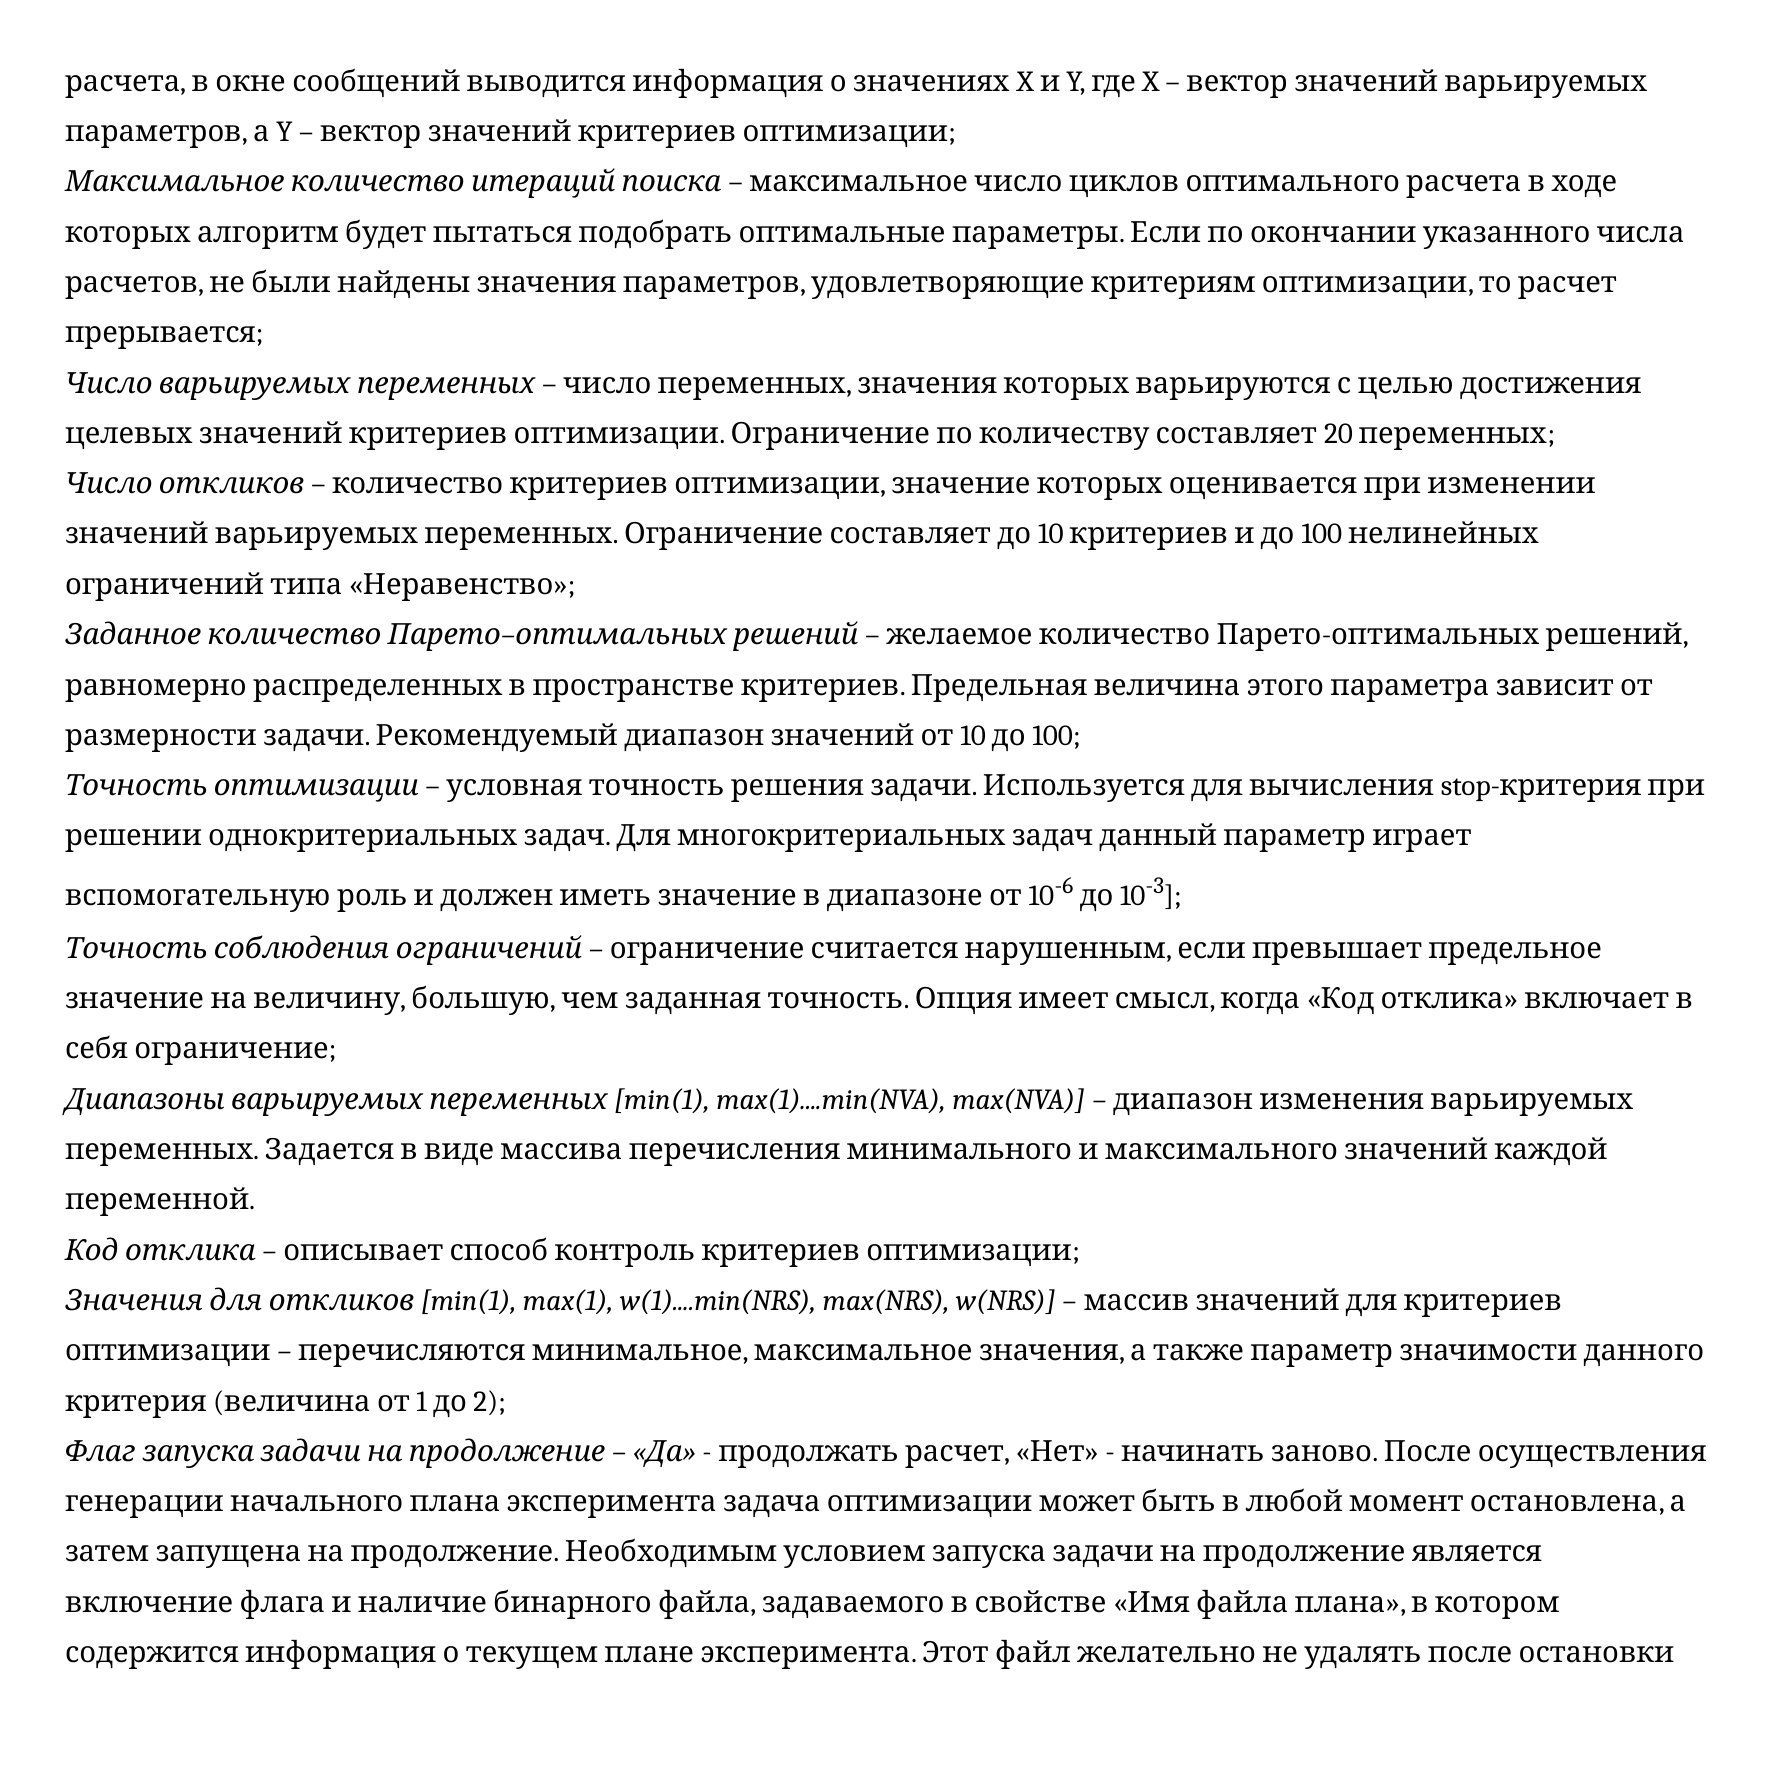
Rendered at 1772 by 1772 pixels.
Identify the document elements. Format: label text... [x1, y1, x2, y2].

table_cell расчета, в окне сообщений выводится информация о значениях X и Y, где X – вектор значений варьируемых параметров, а Y – вектор значений критериев оптимизации; Максимальное количество итераций поиска – максимальное число циклов оптимального расчета в ходе которых алгоритм будет пытаться подобрать оптимальные параметры. Если по окончании указанного числа расчетов, не были найдены значения параметров, удовлетворяющие критериям оптимизации, то расчет прерывается; Число варьируемых переменных – число переменных, значения которых варьируются с целью достижения целевых значений критериев оптимизации. Ограничение по количеству составляет 20 переменных; Число откликов – количество критериев оптимизации, значение которых оценивается при изменении значений варьируемых переменных. Ограничение составляет до 10 критериев и до 100 нелинейных ограничений типа «Неравенство»; Заданное количество Парето–оптимальных решений – желаемое количество Парето-оптимальных решений, равномерно распределенных в пространстве критериев. Предельная величина этого параметра зависит от размерности задачи. Рекомендуемый диапазон значений от 10 до 100; Точность оптимизации – условная точность решения задачи. Используется для вычисления stop-критерия при решении однокритериальных задач. Для многокритериальных задач данный параметр играет вспомогательную роль и должен иметь значение в диапазоне от 10-6 до 10-3]; Точность соблюдения ограничений – ограничение считается нарушенным, если превышает предельное значение на величину, большую, чем заданная точность. Опция имеет смысл, когда «Код отклика» включает в себя ограничение; Диапазоны варьируемых переменных [min(1), max(1)....min(NVA), max(NVA)] – диапазон изменения варьируемых переменных. Задается в виде массива перечисления минимального и максимального значений каждой переменной. Код отклика – описывает способ контроль критериев оптимизации; Значения для откликов [min(1), max(1), w(1)....min(NRS), max(NRS), w(NRS)] – массив значений для критериев оптимизации – перечисляются минимальное, максимальное значения, а также параметр значимости данного критерия (величина от 1 до 2); Флаг запуска задачи на продолжение – «Да» - продолжать расчет, «Нет» - начинать заново. После осуществления генерации начального плана эксперимента задача оптимизации может быть в любой момент остановлена, а затем запущена на продолжение. Необходимым условием запуска задачи на продолжение является включение флага и наличие бинарного файла, задаваемого в свойстве «Имя файла плана», в котором содержится информация о текущем плане эксперимента. Этот файл желательно не удалять после остановки [59, 59, 1713, 1676]
